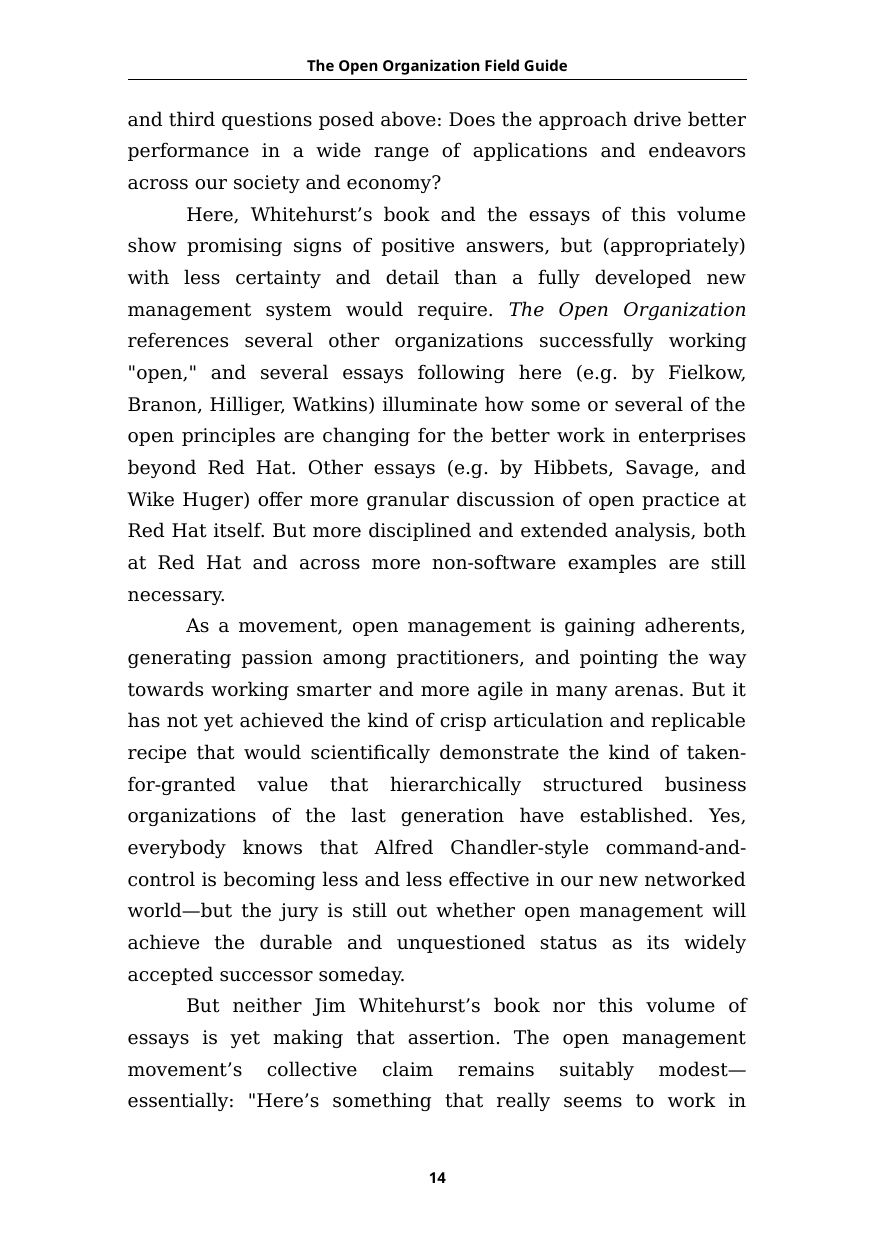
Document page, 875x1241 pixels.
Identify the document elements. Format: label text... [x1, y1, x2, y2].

text and third questions posed above: Does the approach drive better performance in a wide range of applications and endeavors across our society and economy? [127, 108, 747, 194]
text As a movement, open management is gaining adherents, generating passion among practitioners, and pointing the way towards working smarter and more agile in many arenas. But it has not yet achieved the kind of crisp articulation and replicable recipe that would scientifically demonstrate the kind of taken-for-granted value that hierarchically structured business organizations of the last generation have established. Yes, everybody knows that Alfred Chandler-style command-and-control is becoming less and less effective in our new networked world—but the jury is still out whether open management will achieve the durable and unquestioned status as its widely accepted successor someday. [127, 615, 747, 985]
text Here, Whitehurst’s book and the essays of this volume show promising signs of positive answers, but (appropriately) with less certainty and detail than a fully developed new management system would require. The Open Organization references several other organizations successfully working "open," and several essays following here (e.g. by Fielkow, Branon, Hilliger, Watkins) illuminate how some or several of the open principles are changing for the better work in enterprises beyond Red Hat. Other essays (e.g. by Hibbets, Savage, and Wike Huger) offer more granular discussion of open practice at Red Hat itself. But more disciplined and extended analysis, both at Red Hat and across more non-software examples are still necessary. [127, 203, 747, 605]
text But neither Jim Whitehurst’s book nor this volume of essays is yet making that assertion. The open management movement’s collective claim remains suitably modest—essentially: "Here’s something that really seems to work in [127, 995, 747, 1112]
